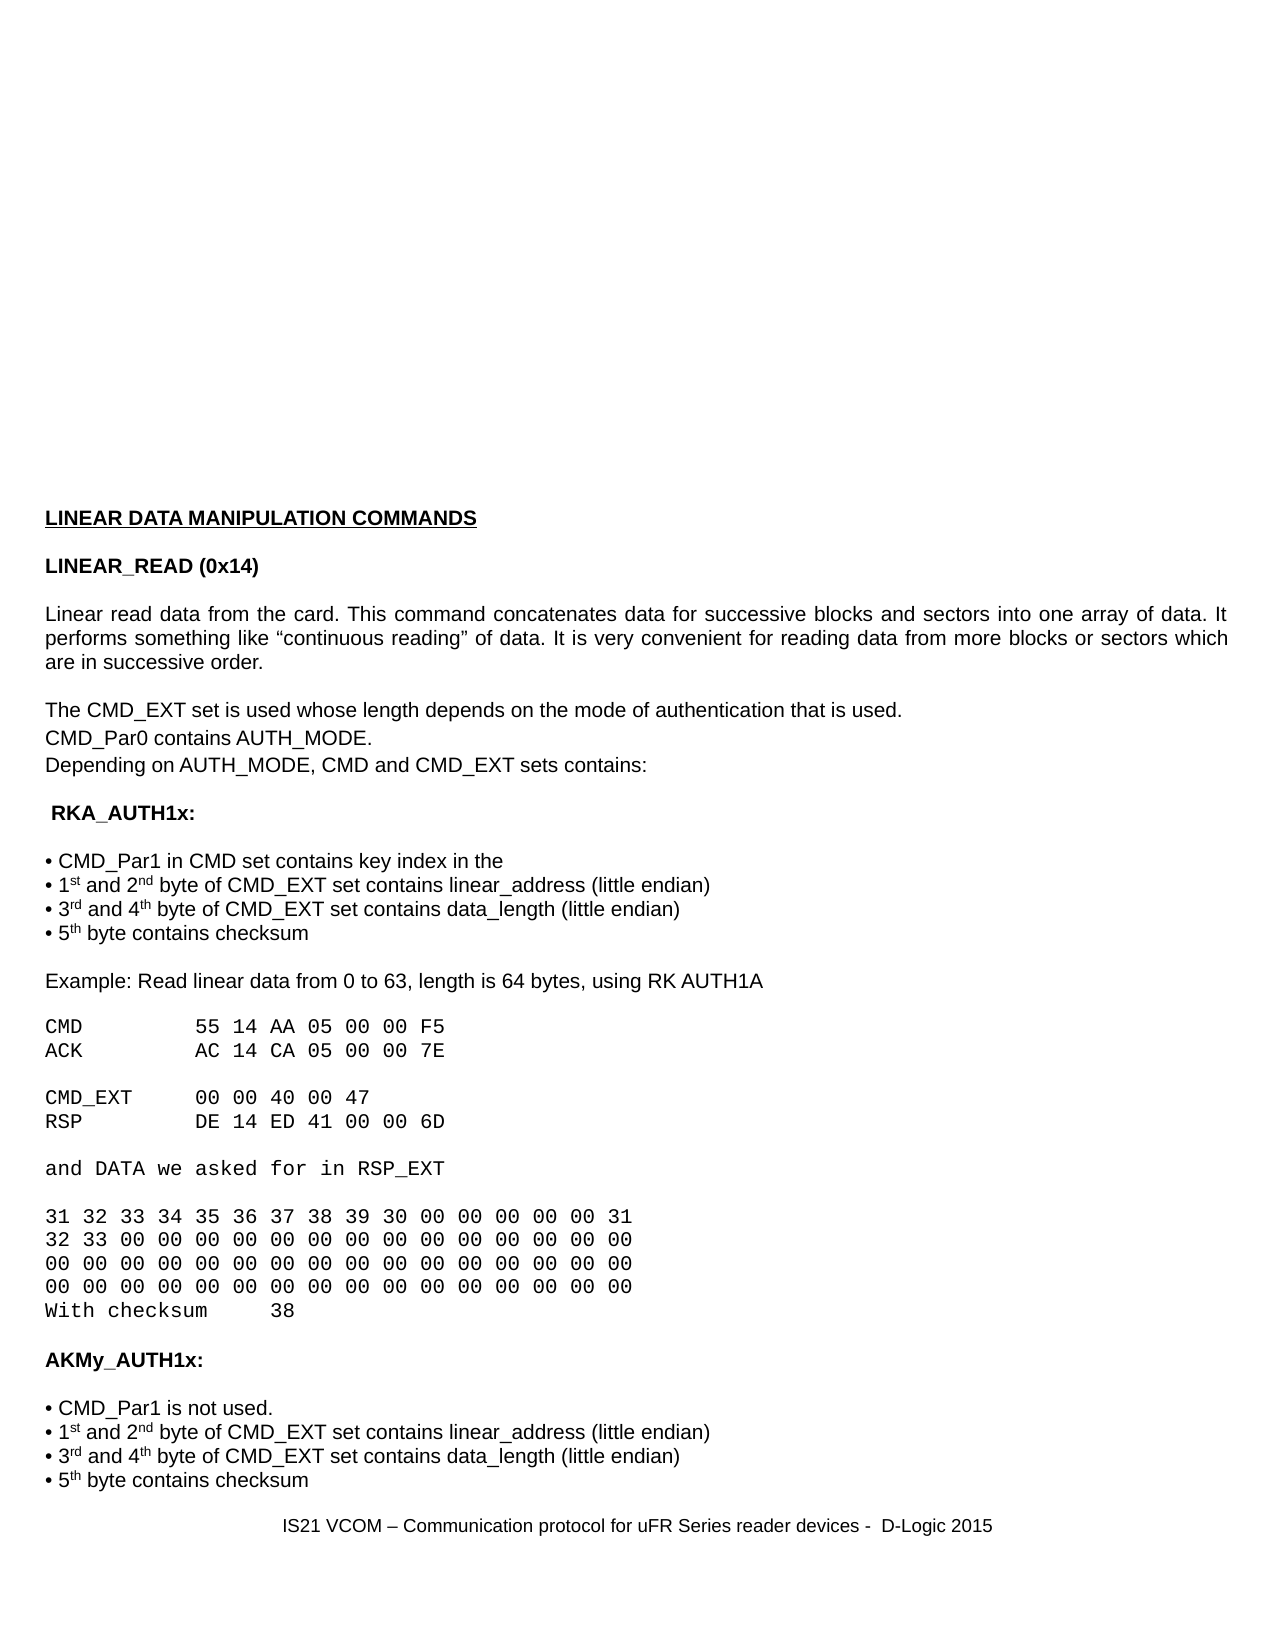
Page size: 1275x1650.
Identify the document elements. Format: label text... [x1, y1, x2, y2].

text With checksum 38 [45, 1300, 1230, 1324]
text AKMy_AUTH1x: [45, 1348, 1230, 1372]
text • 3rd and 4th byte of CMD_EXT set contains data_length (little endian) [45, 897, 1230, 921]
text The CMD_EXT set is used whose length depends on the mode of authentication that is used. [45, 698, 1230, 722]
text CMD_EXT 00 00 40 00 47 [45, 1087, 1230, 1111]
text • 1st and 2nd byte of CMD_EXT set contains linear_address (little endian) [45, 873, 1230, 897]
text LINEAR_READ (0x14) [45, 554, 1230, 578]
text ACK AC 14 CA 05 00 00 7E [45, 1040, 1230, 1064]
text 31 32 33 34 35 36 37 38 39 30 00 00 00 00 00 31 [45, 1206, 1230, 1229]
text Example: Read linear data from 0 to 63, length is 64 bytes, using RK AUTH1A [45, 968, 1230, 992]
text 32 33 00 00 00 00 00 00 00 00 00 00 00 00 00 00 [45, 1229, 1230, 1253]
text CMD_Par0 contains AUTH_MODE. [45, 725, 1230, 749]
text RKA_AUTH1x: [45, 801, 1230, 825]
text • 3rd and 4th byte of CMD_EXT set contains data_length (little endian) [45, 1444, 1230, 1468]
text • 5th byte contains checksum [45, 1468, 1230, 1492]
text • 5th byte contains checksum [45, 921, 1230, 944]
text CMD 55 14 AA 05 00 00 F5 [45, 1016, 1230, 1040]
text Depending on AUTH_MODE, CMD and CMD_EXT sets contains: [45, 753, 1230, 777]
text 00 00 00 00 00 00 00 00 00 00 00 00 00 00 00 00 [45, 1253, 1230, 1277]
text 00 00 00 00 00 00 00 00 00 00 00 00 00 00 00 00 [45, 1277, 1230, 1300]
text • 1st and 2nd byte of CMD_EXT set contains linear_address (little endian) [45, 1420, 1230, 1444]
text and DATA we asked for in RSP_EXT [45, 1158, 1230, 1182]
text Linear read data from the card. This command concatenates data for successive blocks and sectors into one array of data. It performs something like “continuous reading” of data. It is very convenient for reading data from more blocks or sectors which are in successive order. [45, 602, 1230, 674]
text • CMD_Par1 in CMD set contains key index in the [45, 849, 1230, 873]
text RSP DE 14 ED 41 00 00 6D [45, 1111, 1230, 1135]
text • CMD_Par1 is not used. [45, 1396, 1230, 1420]
text LINEAR DATA MANIPULATION COMMANDS [45, 506, 1230, 530]
